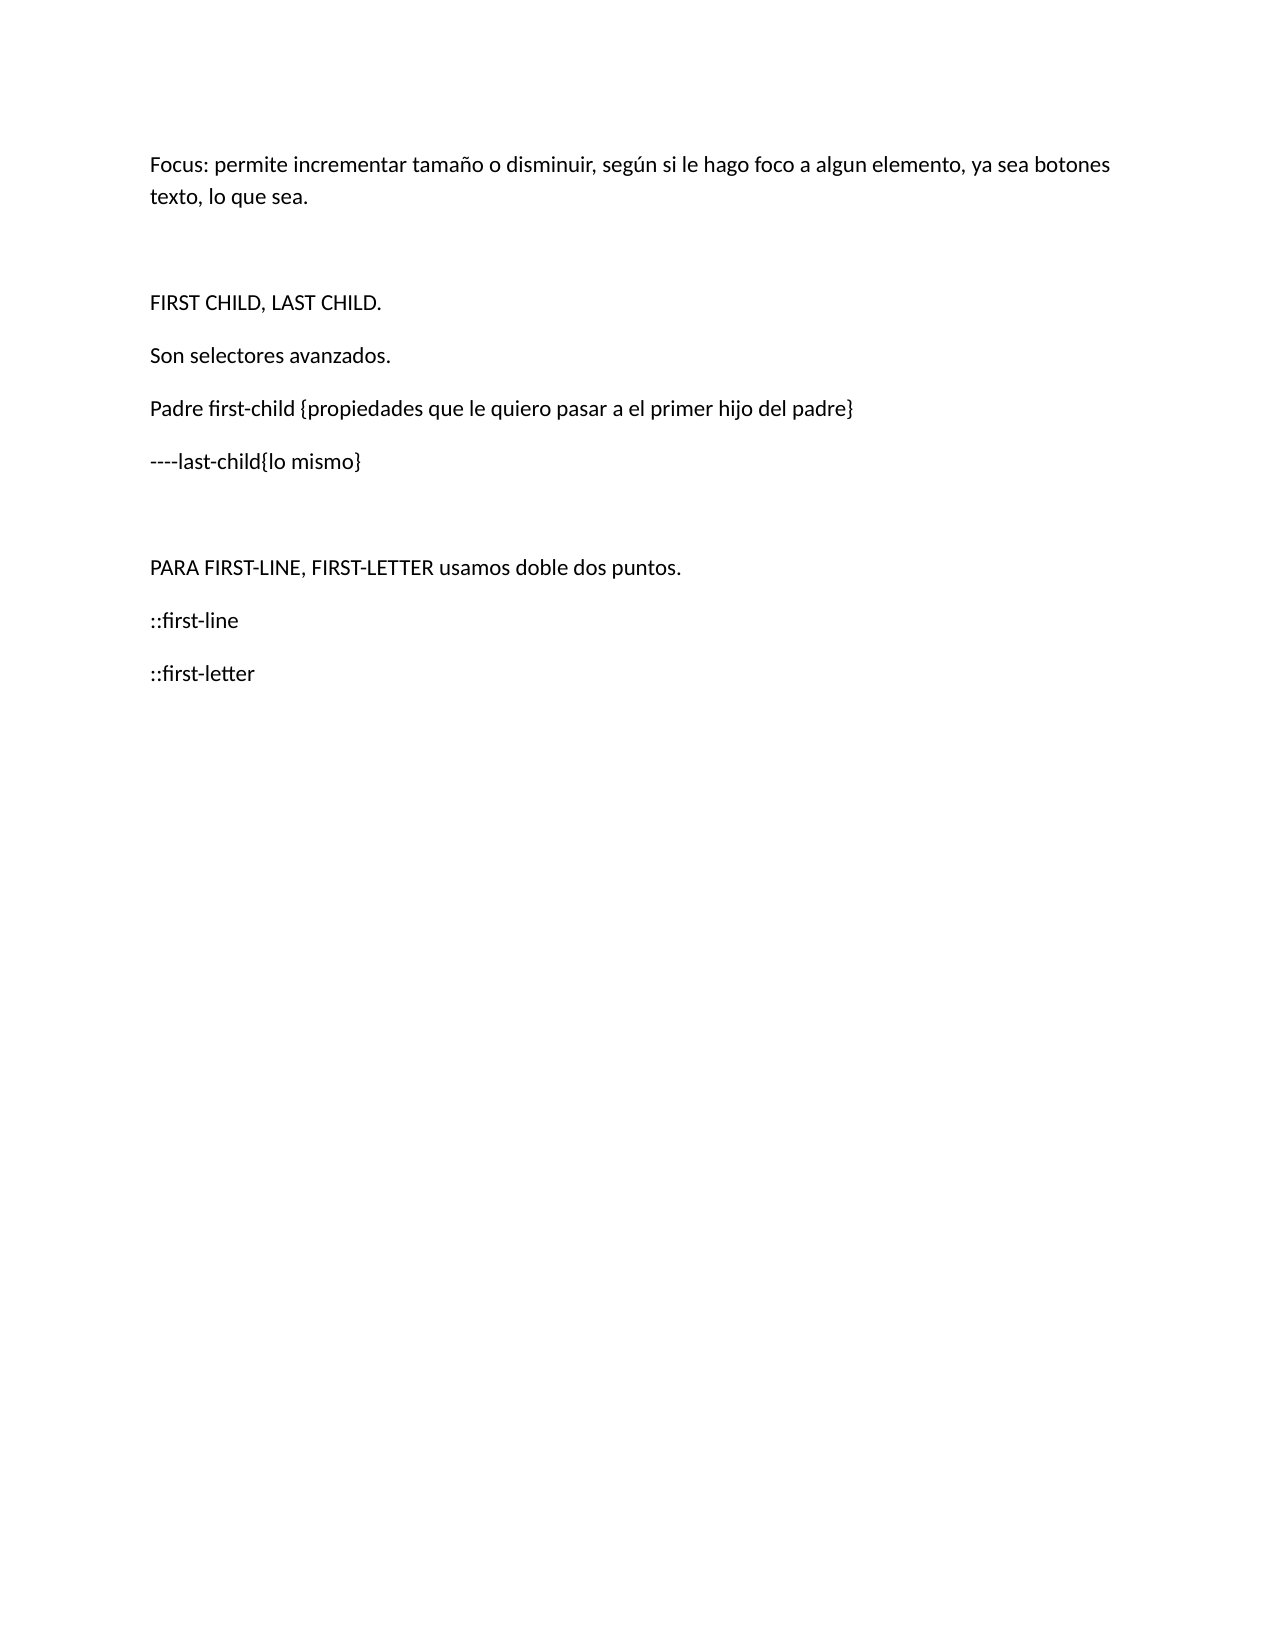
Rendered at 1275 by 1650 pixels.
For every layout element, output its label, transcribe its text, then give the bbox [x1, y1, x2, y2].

text Son selectores avanzados. [150, 341, 1125, 369]
text FIRST CHILD, LAST CHILD. [150, 288, 1125, 316]
text ::first-letter [150, 659, 1125, 687]
text Focus: permite incrementar tamaño o disminuir, según si le hago foco a algun elemento, ya sea botones texto, lo que sea. [150, 150, 1125, 210]
text ::first-line [150, 606, 1125, 634]
text PARA FIRST-LINE, FIRST-LETTER usamos doble dos puntos. [150, 553, 1125, 581]
text ----last-child{lo mismo} [150, 447, 1125, 475]
text Padre first-child {propiedades que le quiero pasar a el primer hijo del padre} [150, 394, 1125, 422]
